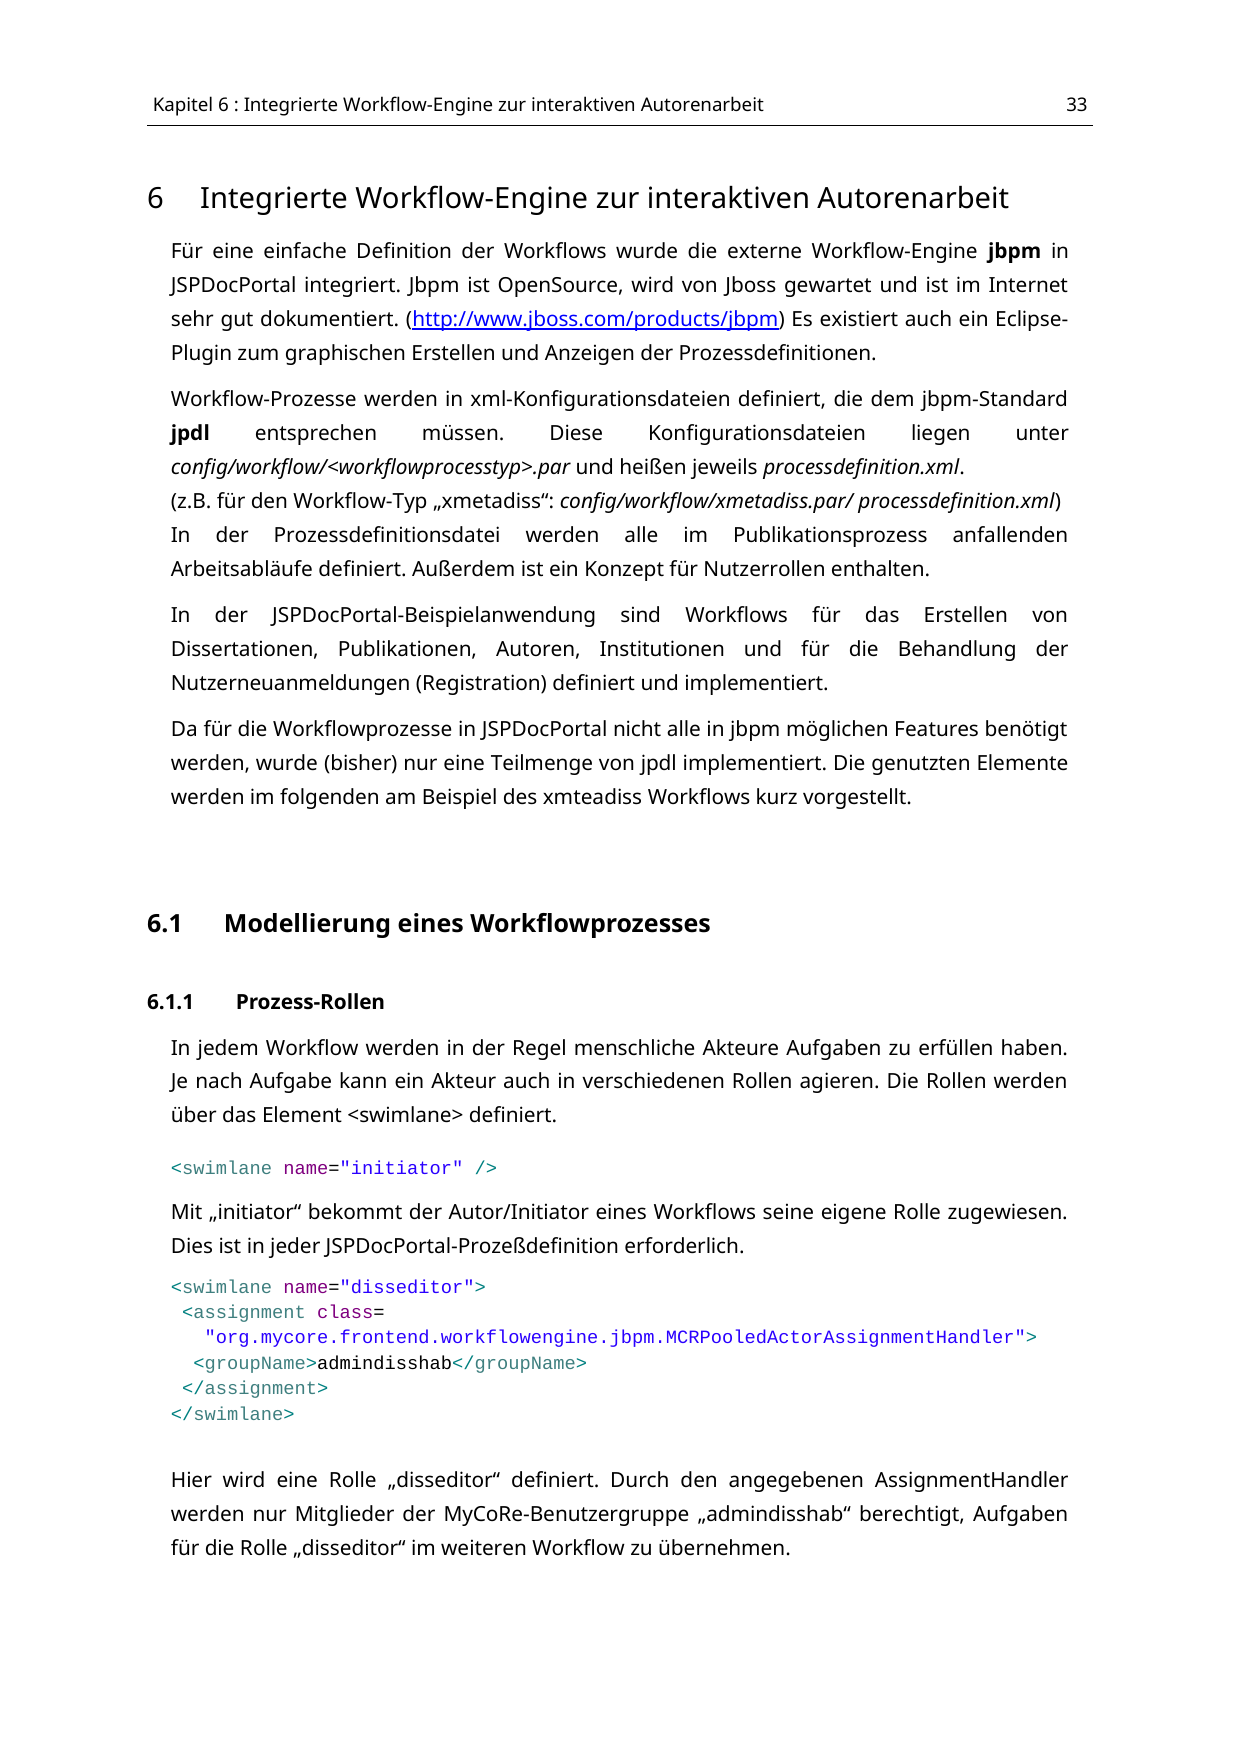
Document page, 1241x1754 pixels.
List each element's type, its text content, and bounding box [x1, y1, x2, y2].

text Mit „initiator“ bekommt der Autor/Initiator eines Workflows seine eigene Rolle zugewiesen. Dies ist in jeder JSPDocPortal-Prozeßdefinition erforderlich. [171, 1197, 1069, 1259]
text <swimlane name="disseditor"> [171, 1277, 1069, 1299]
text In der JSPDocPortal-Beispielanwendung sind Workflows für das Erstellen von Dissertationen, Publikationen, Autoren, Institutionen und für die Behandlung der Nutzerneuanmeldungen (Registration) definiert und implementiert. [171, 600, 1069, 696]
text <swimlane name="initiator" /> [171, 1159, 1069, 1180]
text In jedem Workflow werden in der Regel menschliche Akteure Aufgaben zu erfüllen haben. Je nach Aufgabe kann ein Akteur auch in verschiedenen Rollen agieren. Die Rollen werden über das Element <swimlane> definiert. [171, 1033, 1069, 1129]
text Hier wird eine Rolle „disseditor“ definiert. Durch den angegebenen AssignmentHandler werden nur Mitglieder der MyCoRe-Benutzergruppe „admindisshab“ berechtigt, Aufgaben für die Rolle „disseditor“ im weiteren Workflow zu übernehmen. [171, 1465, 1069, 1561]
text </swimlane> [171, 1404, 1069, 1426]
subtitle Prozess-Rollen [147, 987, 1092, 1015]
text </assignment> [171, 1379, 1069, 1400]
text <groupName>admindisshab</groupName> [171, 1354, 1069, 1375]
text Da für die Workflowprozesse in JSPDocPortal nicht alle in jbpm möglichen Features benötigt werden, wurde (bisher) nur eine Teilmenge von jpdl implementiert. Die genutzten Elemente werden im folgenden am Beispiel des xmteadiss Workflows kurz vorgestellt. [171, 714, 1069, 810]
text Workflow-Prozesse werden in xml-Konfigurationsdateien definiert, die dem jbpm-Standard jpdl entsprechen müssen. Diese Konfigurationsdateien liegen unter config/workflow/<workflowprocesstyp>.par und heißen jeweils processdefinition.xml. (z.B. für den Workflow-Typ „xmetadiss“: config/workflow/xmetadiss.par/ processdefinition.xml) In der Prozessdefinitionsdatei werden alle im Publikationsprozess anfallenden Arbeitsabläufe definiert. Außerdem ist ein Konzept für Nutzerrollen enthalten. [171, 384, 1069, 582]
subtitle Modellierung eines Workflowprozesses [147, 905, 1092, 939]
text Für eine einfache Definition der Workflows wurde die externe Workflow-Engine jbpm in JSPDocPortal integriert. Jbpm ist OpenSource, wird von Jboss gewartet und ist im Internet sehr gut dokumentiert. (http://www.jboss.com/products/jbpm) Es existiert auch ein Eclipse-Plugin zum graphischen Erstellen und Anzeigen der Prozessdefinitionen. [171, 237, 1069, 366]
text "org.mycore.frontend.workflowengine.jbpm.MCRPooledActorAssignmentHandler"> [171, 1328, 1069, 1349]
text <assignment class= [171, 1303, 1069, 1324]
subtitle Integrierte Workflow-Engine zur interaktiven Autorenarbeit [147, 177, 1092, 217]
